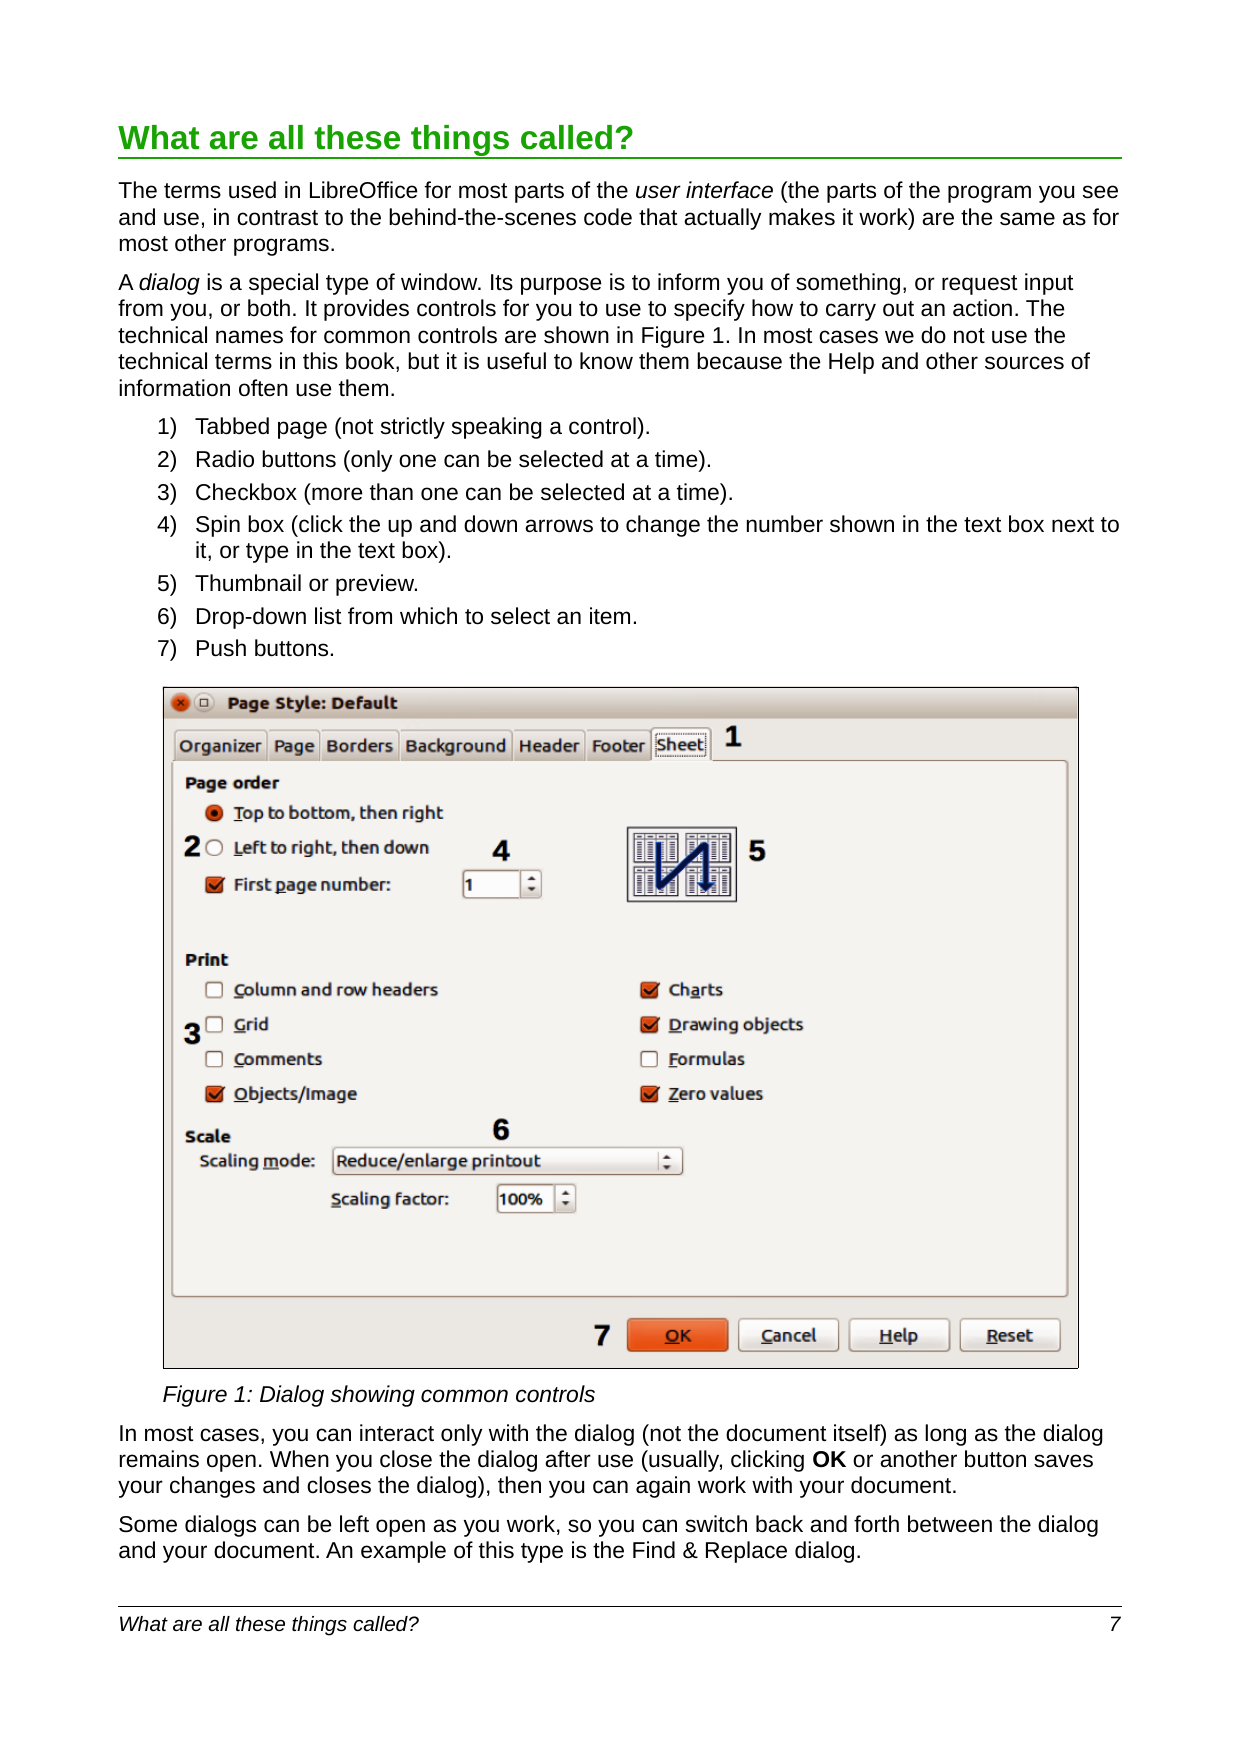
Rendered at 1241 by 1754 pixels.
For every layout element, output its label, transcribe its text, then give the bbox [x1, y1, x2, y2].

list Checkbox (more than one can be selected at a time). [177, 478, 1122, 505]
text A dialog is a special type of window. Its purpose is to inform you of something, or request input from you, or both. It provides controls for you to use to specify how to carry out an action. The technical names for common controls are shown in Figure 1. In most cases we do not use the technical terms in this book, but it is useful to know them because the Help and other sources of information often use them. [118, 269, 1122, 401]
list Tabbed page (not strictly speaking a control). [177, 413, 1122, 440]
subtitle What are all these things called? [118, 118, 1122, 157]
list Drop-down list from which to select an item. [177, 603, 1122, 629]
text Some dialogs can be left open as you work, so you can switch back and forth between the dialog and your document. An example of this type is the Find & Replace dialog. [118, 1511, 1122, 1564]
list Push buttons. [177, 635, 1122, 662]
text The terms used in LibreOffice for most parts of the user interface (the parts of the program you see and use, in contrast to the behind-the-scenes code that actually makes it work) are the same as for most other programs. [118, 177, 1122, 257]
list Radio buttons (only one can be selected at a time). [177, 446, 1122, 472]
list Spin box (click the up and down arrows to change the number shown in the text box next to it, or type in the text box). [177, 511, 1122, 564]
list Thumbnail or preview. [177, 570, 1122, 596]
picture [164, 688, 1078, 1368]
text In most cases, you can interact only with the dialog (not the document itself) as long as the dialog remains open. When you close the dialog after use (usually, clicking OK or another button saves your changes and closes the dialog), then you can again work with your document. [118, 1419, 1122, 1498]
text Figure 1: Dialog showing common controls [162, 1381, 1078, 1407]
